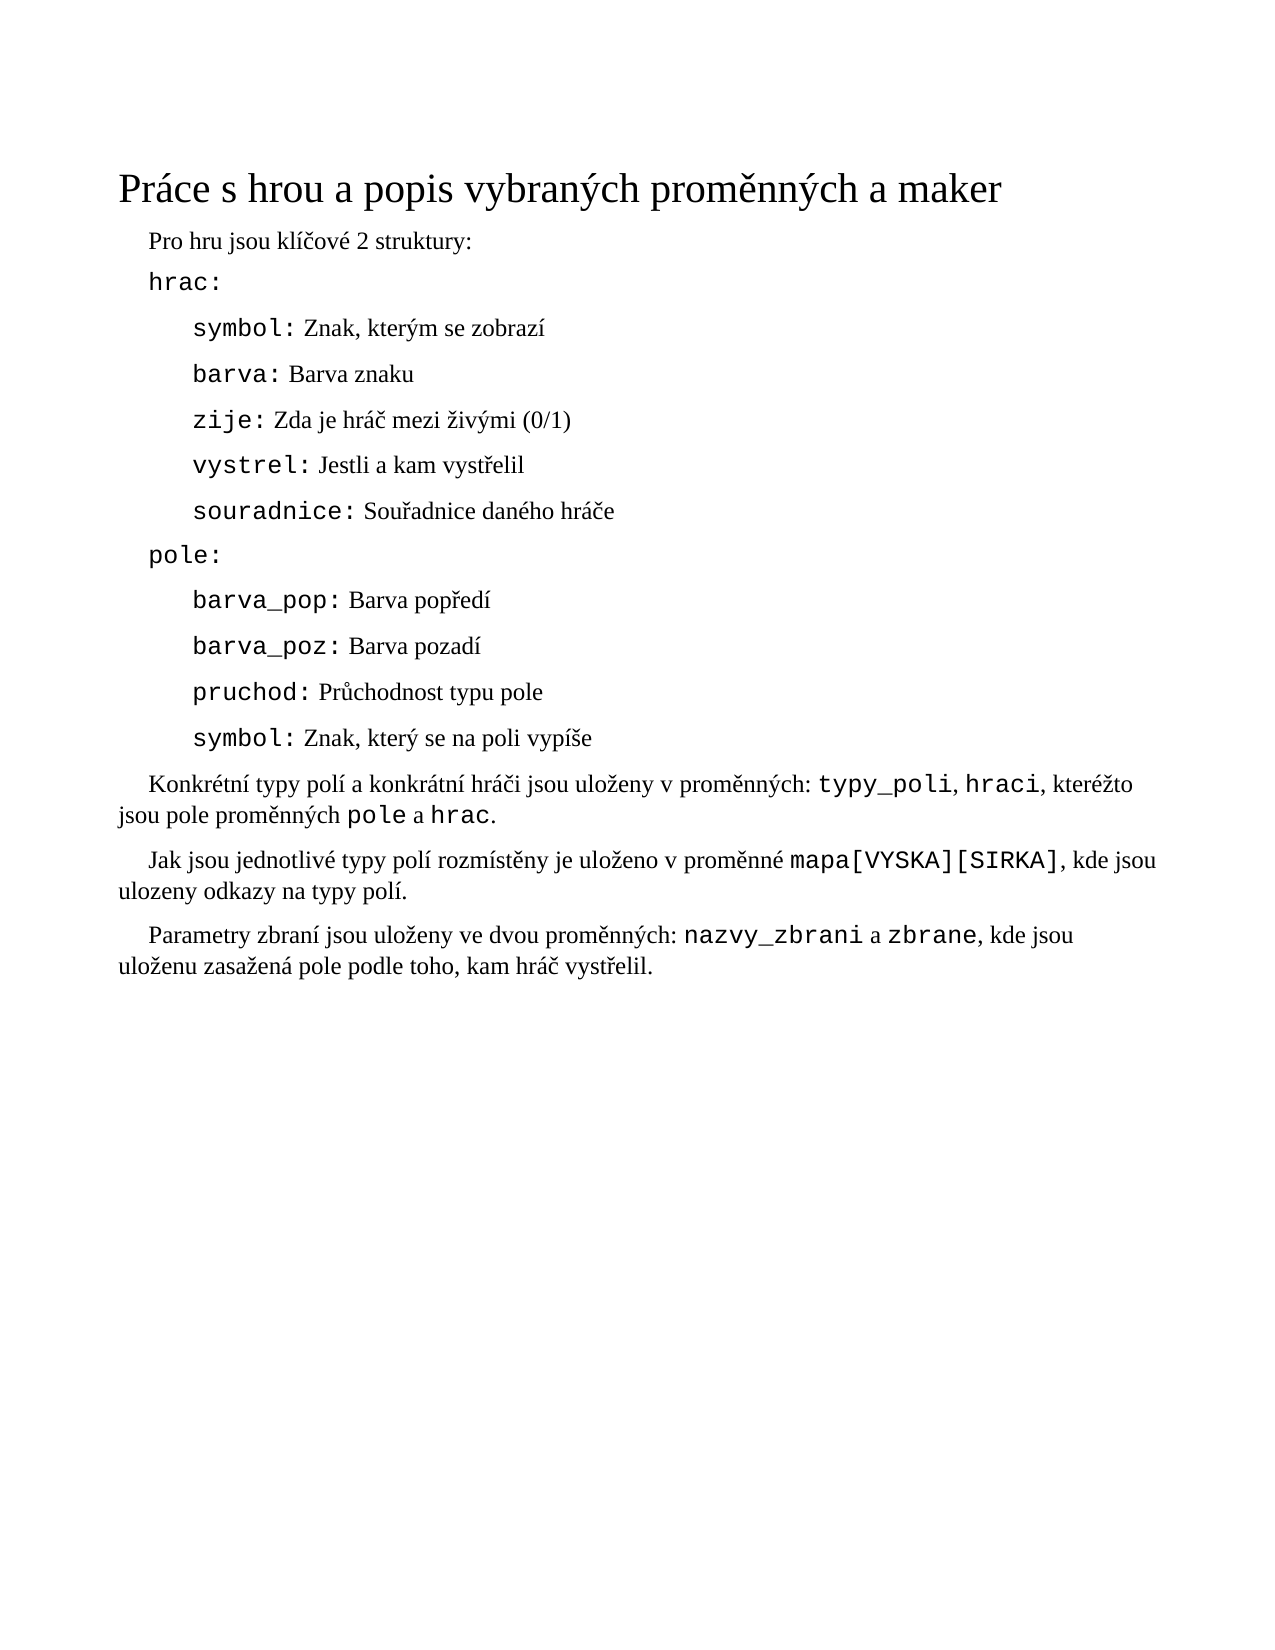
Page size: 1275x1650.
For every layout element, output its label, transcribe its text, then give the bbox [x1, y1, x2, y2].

text pole: [118, 542, 1157, 571]
text Pro hru jsou klíčové 2 struktury: [118, 226, 1157, 255]
text symbol: Znak, kterým se zobrazí [118, 313, 1157, 344]
text zije: Zda je hráč mezi živými (0/1) [118, 405, 1157, 436]
text pruchod: Průchodnost typu pole [118, 677, 1157, 708]
text vystrel: Jestli a kam vystřelil [118, 451, 1157, 481]
text Parametry zbraní jsou uloženy ve dvou proměnných: nazvy_zbrani a zbrane, kde jsou uloženu zasažená pole podle toho, kam hráč vystřelil. [118, 920, 1157, 980]
text Konkrétní typy polí a konkrátní hráči jsou uloženy v proměnných: typy_poli, hraci, kteréžto jsou pole proměnných pole a hrac. [118, 769, 1157, 831]
text Jak jsou jednotlivé typy polí rozmístěny je uloženo v proměnné mapa[VYSKA][SIRKA], kde jsou ulozeny odkazy na typy polí. [118, 846, 1157, 905]
text barva_pop: Barva popředí [118, 586, 1157, 616]
text barva: Barva znaku [118, 359, 1157, 390]
text barva_poz: Barva pozadí [118, 631, 1157, 662]
text hrac: [118, 270, 1157, 298]
text Práce s hrou a popis vybraných proměnných a maker [118, 163, 1157, 211]
text souradnice: Souřadnice daného hráče [118, 496, 1157, 527]
text symbol: Znak, který se na poli vypíše [118, 723, 1157, 754]
